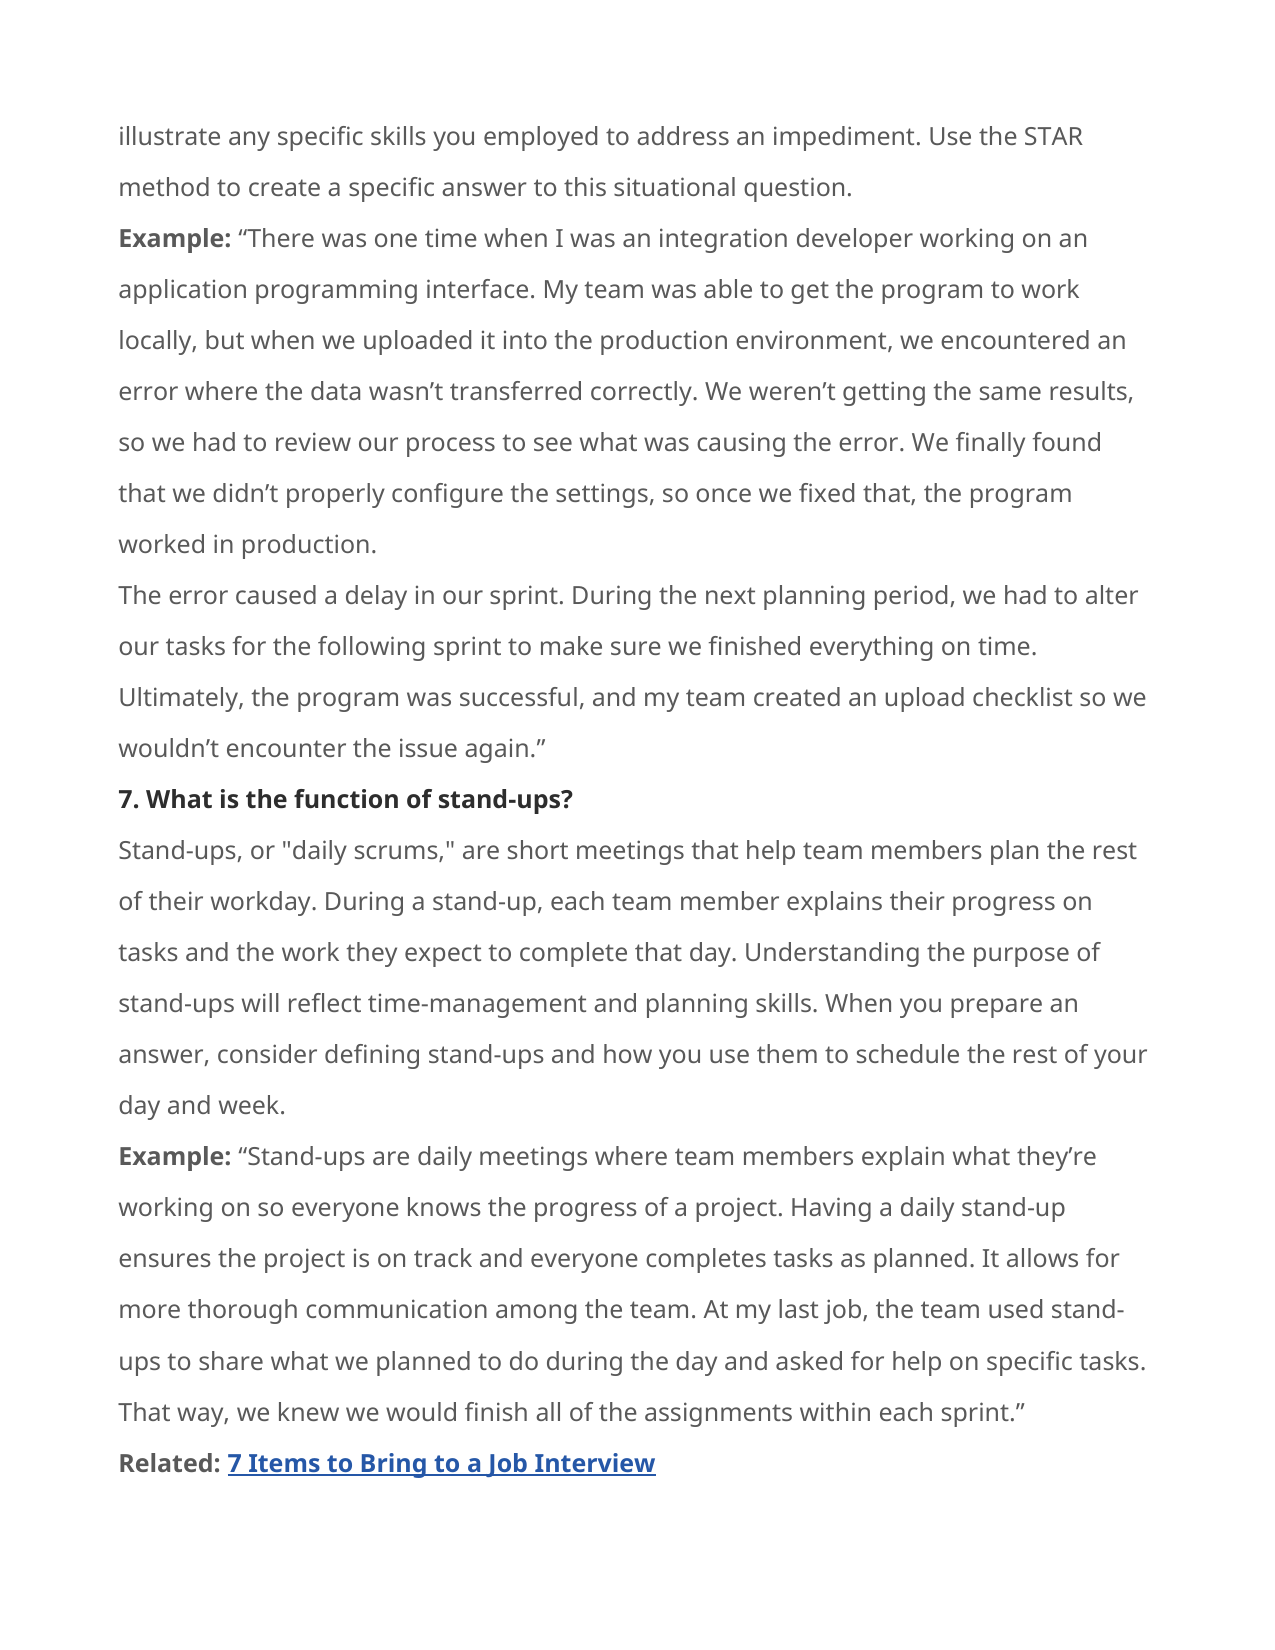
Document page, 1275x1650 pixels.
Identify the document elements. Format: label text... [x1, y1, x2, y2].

text illustrate any specific skills you employed to address an impediment. Use the STAR method to create a specific answer to this situational question. [118, 118, 1157, 203]
text Example: “Stand-ups are daily meetings where team members explain what they’re working on so everyone knows the progress of a project. Having a daily stand-up ensures the project is on track and everyone completes tasks as planned. It allows for more thorough communication among the team. At my last job, the team used stand-ups to share what we planned to do during the day and asked for help on specific tasks. That way, we knew we would finish all of the assignments within each sprint.” [118, 1139, 1157, 1428]
text The error caused a delay in our sprint. During the next planning period, we had to alter our tasks for the following sprint to make sure we finished everything on time. Ultimately, the program was successful, and my team created an upload checklist so we wouldn’t encounter the issue again.” [118, 577, 1157, 765]
text Example: “There was one time when I was an integration developer working on an application programming interface. My team was able to get the program to work locally, but when we uploaded it into the production environment, we encountered an error where the data wasn’t transferred correctly. We weren’t getting the same results, so we had to review our process to see what was causing the error. We finally found that we didn’t properly configure the settings, so once we fixed that, the program worked in production. [118, 220, 1157, 561]
subtitle 7. What is the function of stand-ups? [118, 782, 1157, 816]
text Stand-ups, or "daily scrums," are short meetings that help team members plan the rest of their workday. During a stand-up, each team member explains their progress on tasks and the work they expect to complete that day. Understanding the purpose of stand-ups will reflect time-management and planning skills. When you prepare an answer, consider defining stand-ups and how you use them to schedule the rest of your day and week. [118, 833, 1157, 1122]
text Related: 7 Items to Bring to a Job Interview [118, 1445, 1157, 1479]
